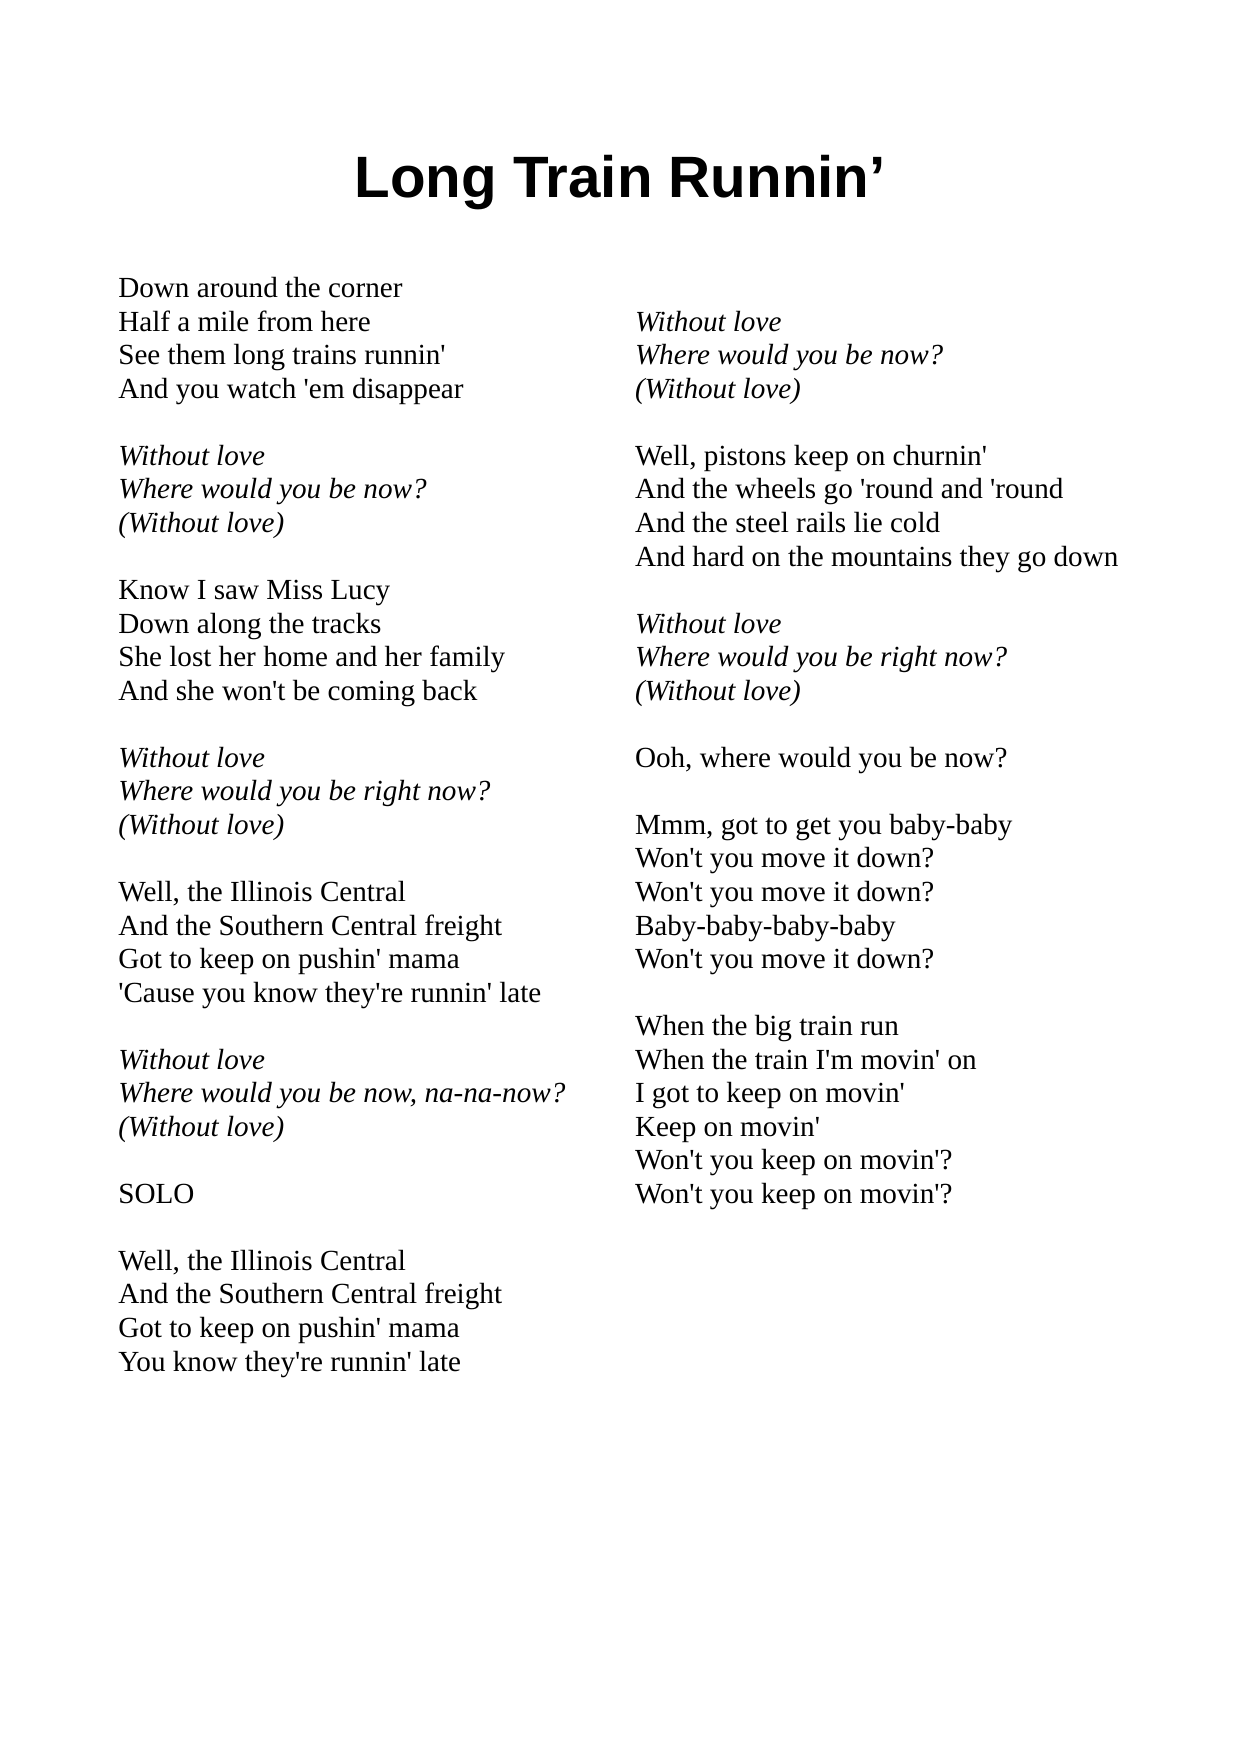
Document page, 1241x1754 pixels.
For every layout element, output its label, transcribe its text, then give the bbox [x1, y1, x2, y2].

text Keep on movin' [635, 1109, 1122, 1142]
text See them long trains runnin' [118, 337, 605, 371]
text You know they're runnin' late [118, 1344, 605, 1377]
text And the Southern Central freight [118, 1277, 605, 1310]
text Won't you move it down? [635, 841, 1122, 874]
text Got to keep on pushin' mama [118, 941, 605, 975]
text Mmm, got to get you baby-baby [635, 807, 1122, 841]
text And she won't be coming back [118, 673, 605, 706]
text Baby-baby-baby-baby [635, 908, 1122, 941]
text Half a mile from here [118, 304, 605, 337]
text Down along the tracks [118, 606, 605, 639]
text Without love [118, 438, 605, 472]
text Got to keep on pushin' mama [118, 1310, 605, 1344]
text Where would you be now? [635, 337, 1122, 371]
text Without love [635, 304, 1122, 337]
text Won't you keep on movin'? [635, 1142, 1122, 1176]
text Know I saw Miss Lucy [118, 572, 605, 606]
text When the big train run [635, 1008, 1122, 1042]
text Won't you move it down? [635, 941, 1122, 975]
text SOLO [118, 1176, 605, 1209]
text And you watch 'em disappear [118, 371, 605, 404]
title Long Train Runnin’ [118, 143, 1122, 210]
text Ooh, where would you be now? [635, 740, 1122, 773]
text (Without love) [635, 371, 1122, 404]
text And the steel rails lie cold [635, 505, 1122, 539]
text Where would you be right now? [118, 773, 605, 807]
text I got to keep on movin' [635, 1075, 1122, 1109]
text (Without love) [635, 673, 1122, 706]
text Where would you be now? [118, 472, 605, 505]
text Where would you be now, na-na-now? [118, 1075, 605, 1109]
text Well, pistons keep on churnin' [635, 438, 1122, 472]
text When the train I'm movin' on [635, 1042, 1122, 1075]
text Well, the Illinois Central [118, 874, 605, 908]
text Where would you be right now? [635, 639, 1122, 673]
text Well, the Illinois Central [118, 1243, 605, 1277]
text Without love [118, 740, 605, 773]
text And the wheels go 'round and 'round [635, 472, 1122, 505]
text 'Cause you know they're runnin' late [118, 975, 605, 1008]
text She lost her home and her family [118, 639, 605, 673]
text Down around the corner [118, 270, 605, 304]
text And the Southern Central freight [118, 908, 605, 941]
text Won't you keep on movin'? [635, 1176, 1122, 1209]
text (Without love) [118, 505, 605, 539]
text Won't you move it down? [635, 874, 1122, 908]
text Without love [118, 1042, 605, 1075]
text Without love [635, 606, 1122, 639]
text And hard on the mountains they go down [635, 539, 1122, 572]
text (Without love) [118, 1109, 605, 1142]
text (Without love) [118, 807, 605, 841]
